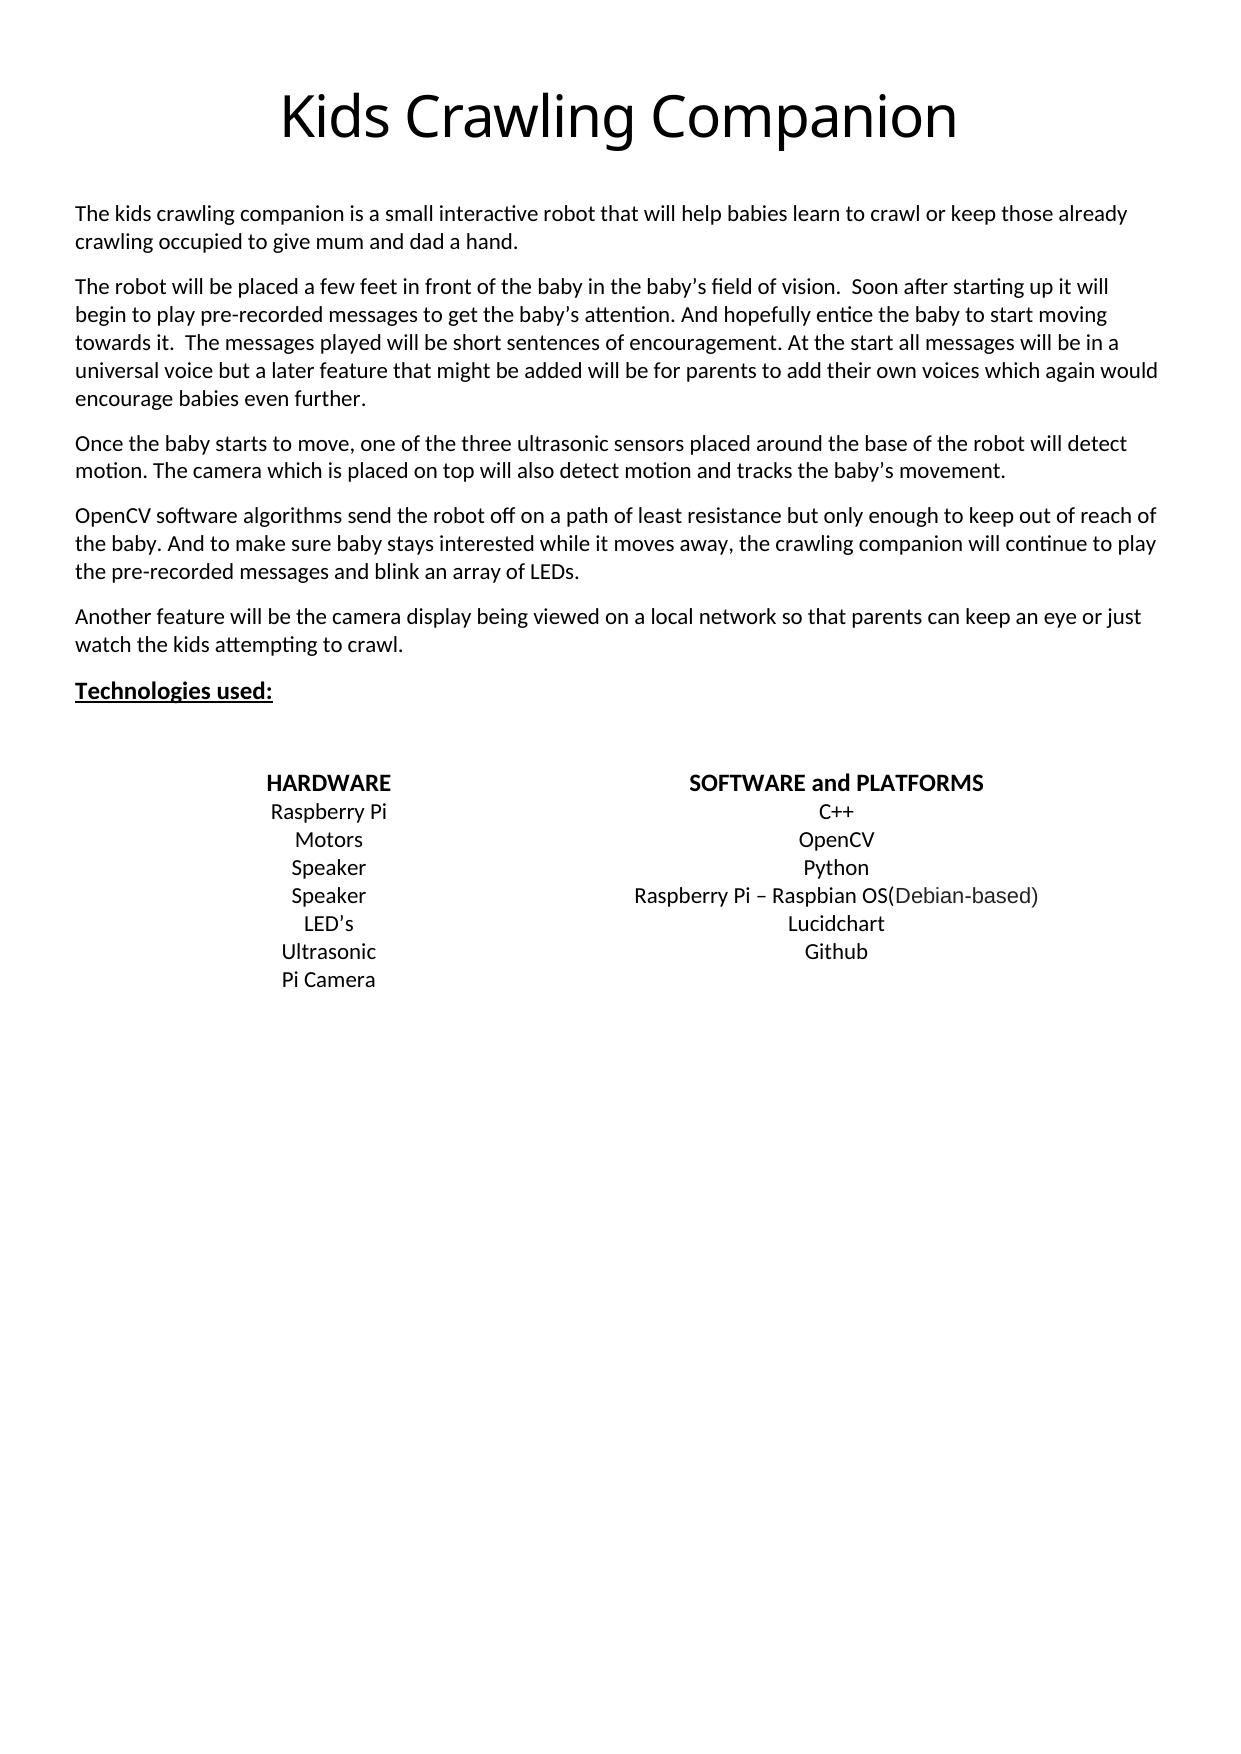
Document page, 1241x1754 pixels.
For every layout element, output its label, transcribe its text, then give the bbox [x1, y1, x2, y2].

table_cell Github [583, 937, 1090, 965]
table_cell C++ [583, 797, 1090, 825]
table_cell Raspberry Pi [75, 797, 582, 825]
text The robot will be placed a few feet in front of the baby in the baby’s field of vision. Soon after starting up it will begin to play pre-recorded messages to get the baby’s attention. And hopefully entice the baby to start moving towards it. The messages played will be short sentences of encouragement. At the start all messages will be in a universal voice but a later feature that might be added will be for parents to add their own voices which again would encourage babies even further. [75, 272, 1165, 412]
table_cell Python [583, 853, 1090, 881]
table_cell Raspberry Pi – Raspbian OS(Debian-based) [583, 881, 1090, 909]
table_cell Motors [75, 825, 582, 853]
text The kids crawling companion is a small interactive robot that will help babies learn to crawl or keep those already crawling occupied to give mum and dad a hand. [75, 199, 1165, 255]
table_cell Lucidchart [583, 909, 1090, 937]
table_cell Pi Camera [75, 965, 582, 993]
text Another feature will be the camera display being viewed on a local network so that parents can keep an eye or just watch the kids attempting to crawl. [75, 602, 1165, 658]
table_header HARDWARE [75, 767, 582, 797]
table_header SOFTWARE and PLATFORMS [583, 767, 1090, 797]
text OpenCV software algorithms send the robot off on a path of least resistance but only enough to keep out of reach of the baby. And to make sure baby stays interested while it moves away, the crawling companion will continue to play the pre-recorded messages and blink an array of LEDs. [75, 501, 1165, 585]
table_cell Speaker [75, 881, 582, 909]
text Technologies used: [75, 675, 1165, 705]
table_cell LED’s [75, 909, 582, 937]
title Kids Crawling Companion [75, 75, 1165, 154]
table_cell OpenCV [583, 825, 1090, 853]
table_cell [583, 965, 1090, 993]
text Once the baby starts to move, one of the three ultrasonic sensors placed around the base of the robot will detect motion. The camera which is placed on top will also detect motion and tracks the baby’s movement. [75, 429, 1165, 485]
table_cell Ultrasonic [75, 937, 582, 965]
table_cell Speaker [75, 853, 582, 881]
